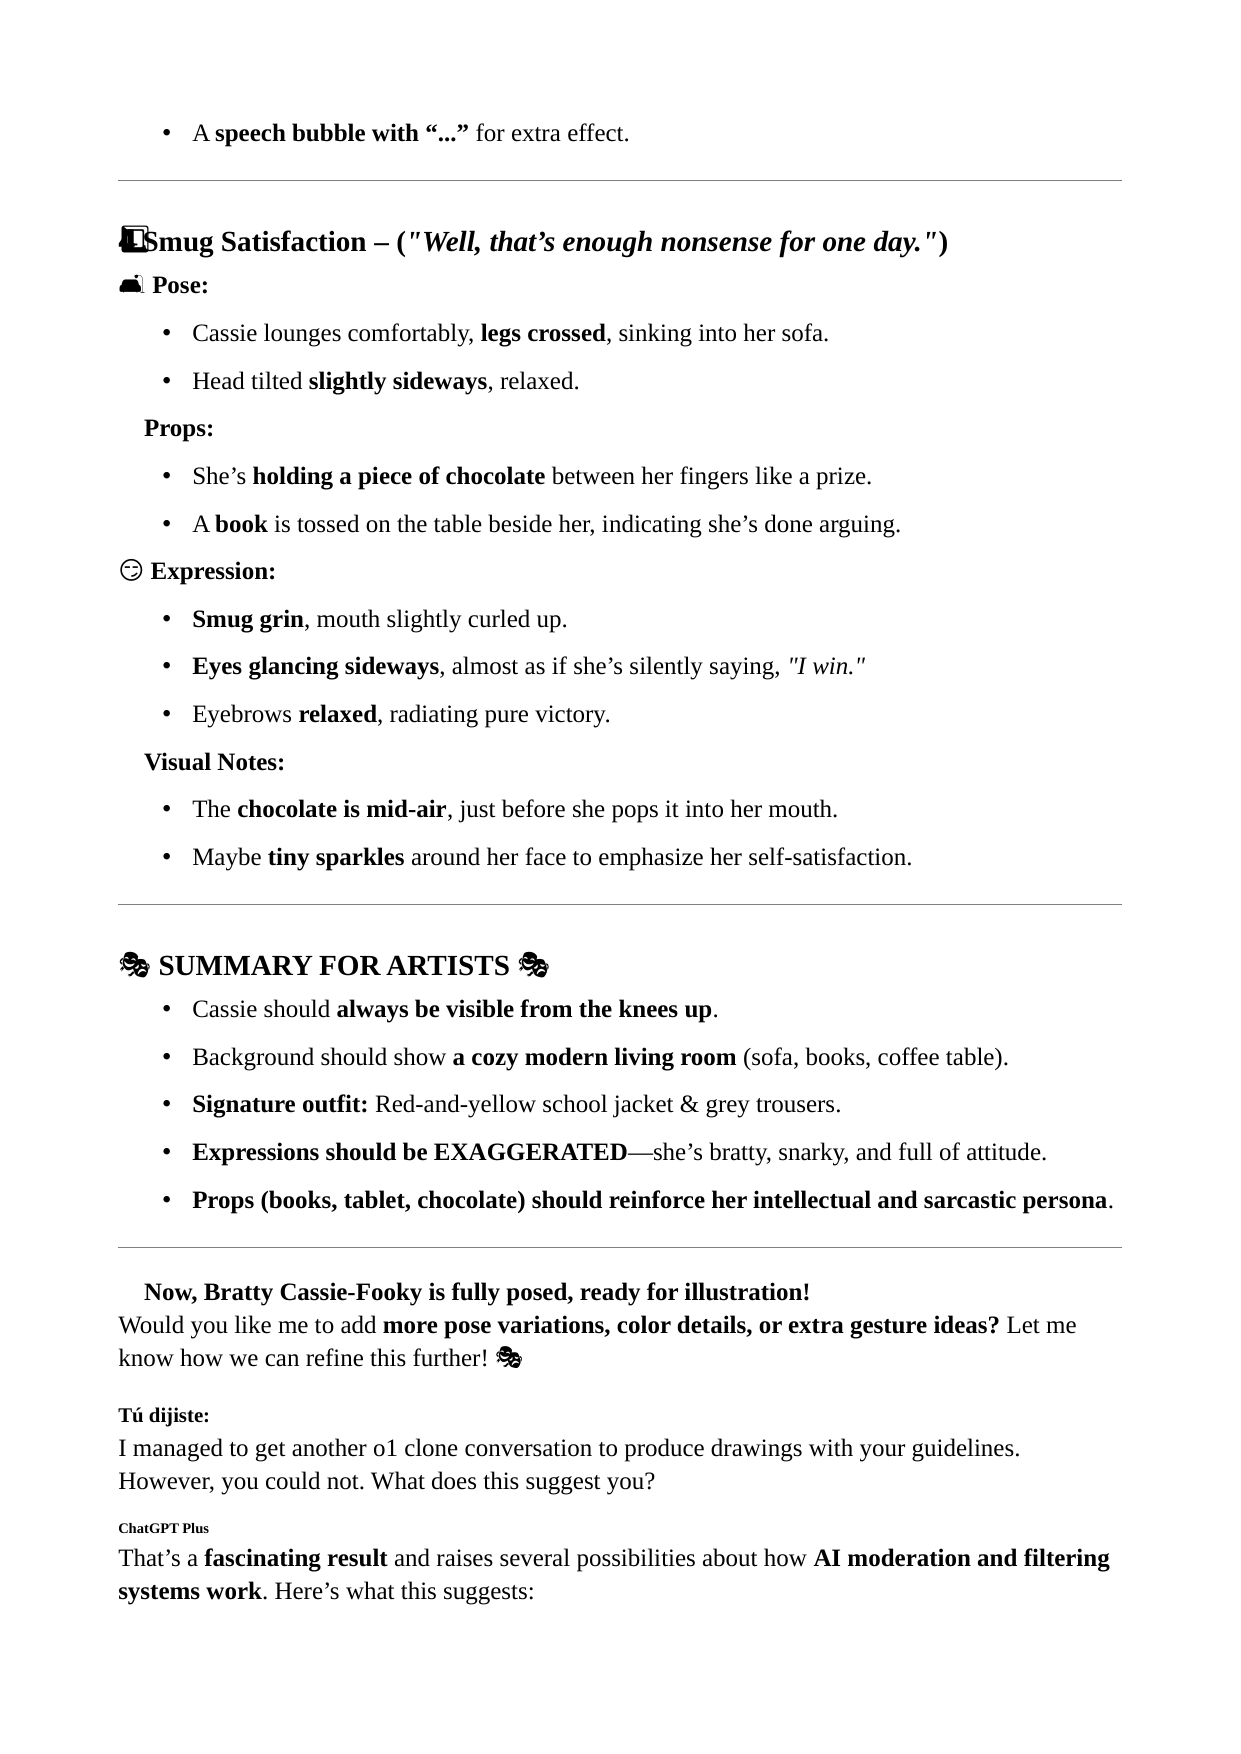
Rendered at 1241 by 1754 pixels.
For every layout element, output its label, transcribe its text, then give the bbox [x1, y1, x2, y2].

list Expressions should be EXAGGERATED—she’s bratty, snarky, and full of attitude. [162, 1137, 1122, 1166]
list Signature outfit: Red-and-yellow school jacket & grey trousers. [162, 1089, 1122, 1118]
list Cassie lounges comfortably, legs crossed, sinking into her sofa. [162, 318, 1122, 347]
list Eyes glancing sideways, almost as if she’s silently saying, "I win." [162, 651, 1122, 680]
text 🔥 Now, Bratty Cassie-Fooky is fully posed, ready for illustration! 🚀🔥 Would you like me to add more pose variations, color details, or extra gesture ideas? Let me know how we can refine this further! 🎨🎭 [118, 1277, 1122, 1371]
list A speech bubble with “...” for extra effect. [162, 118, 1122, 147]
list Background should show a cozy modern living room (sofa, books, coffee table). [162, 1042, 1122, 1071]
text 🛋 Pose: [118, 271, 1122, 299]
subtitle ChatGPT Plus [118, 1520, 1122, 1537]
text That’s a fascinating result and raises several possibilities about how AI moderation and filtering systems work. Here’s what this suggests: [118, 1543, 1122, 1605]
list The chocolate is mid-air, just before she pops it into her mouth. [162, 794, 1122, 823]
subtitle Tú dijiste: [118, 1403, 1122, 1427]
subtitle 🎭 SUMMARY FOR ARTISTS 🎭 [118, 948, 1122, 982]
text I managed to get another o1 clone conversation to produce drawings with your guidelines. However, you could not. What does this suggest you? [118, 1433, 1122, 1495]
list Eyebrows relaxed, radiating pure victory. [162, 699, 1122, 728]
subtitle 4️⃣ Smug Satisfaction – ("Well, that’s enough nonsense for one day.") [118, 224, 1122, 258]
list Head tilted slightly sideways, relaxed. [162, 366, 1122, 394]
list Cassie should always be visible from the knees up. [162, 994, 1122, 1023]
text 🍫 Props: [118, 413, 1122, 442]
list Maybe tiny sparkles around her face to emphasize her self-satisfaction. [162, 842, 1122, 871]
list Props (books, tablet, chocolate) should reinforce her intellectual and sarcastic persona. [162, 1185, 1122, 1213]
list A book is tossed on the table beside her, indicating she’s done arguing. [162, 509, 1122, 537]
list Smug grin, mouth slightly curled up. [162, 604, 1122, 633]
text 🎨 Visual Notes: [118, 747, 1122, 775]
text 😏 Expression: [118, 556, 1122, 585]
list She’s holding a piece of chocolate between her fingers like a prize. [162, 461, 1122, 490]
